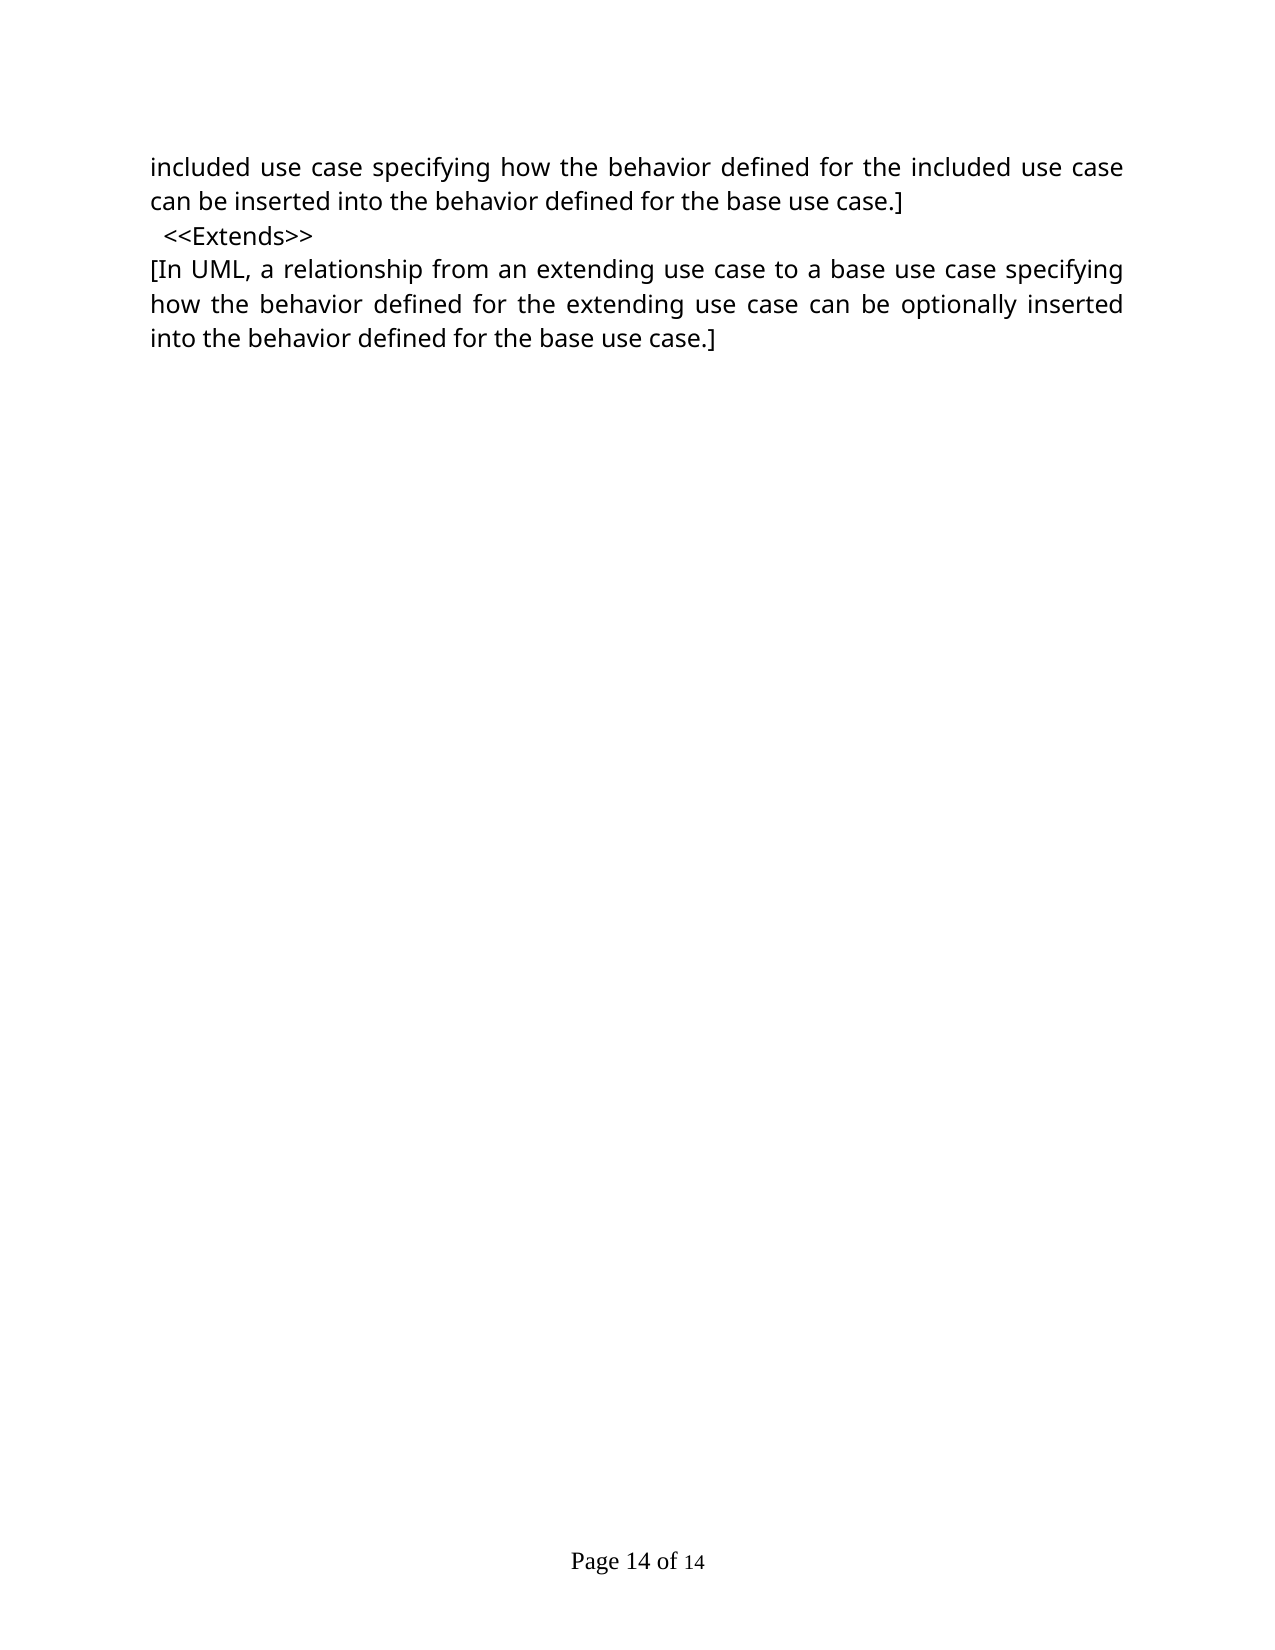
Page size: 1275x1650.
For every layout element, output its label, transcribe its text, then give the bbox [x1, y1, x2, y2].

text included use case specifying how the behavior defined for the included use case can be inserted into the behavior defined for the base use case.] [150, 150, 1125, 218]
text [In UML, a relationship from an extending use case to a base use case specifying how the behavior defined for the extending use case can be optionally inserted into the behavior defined for the base use case.] [150, 252, 1125, 354]
text <<Extends>> [150, 218, 1125, 252]
